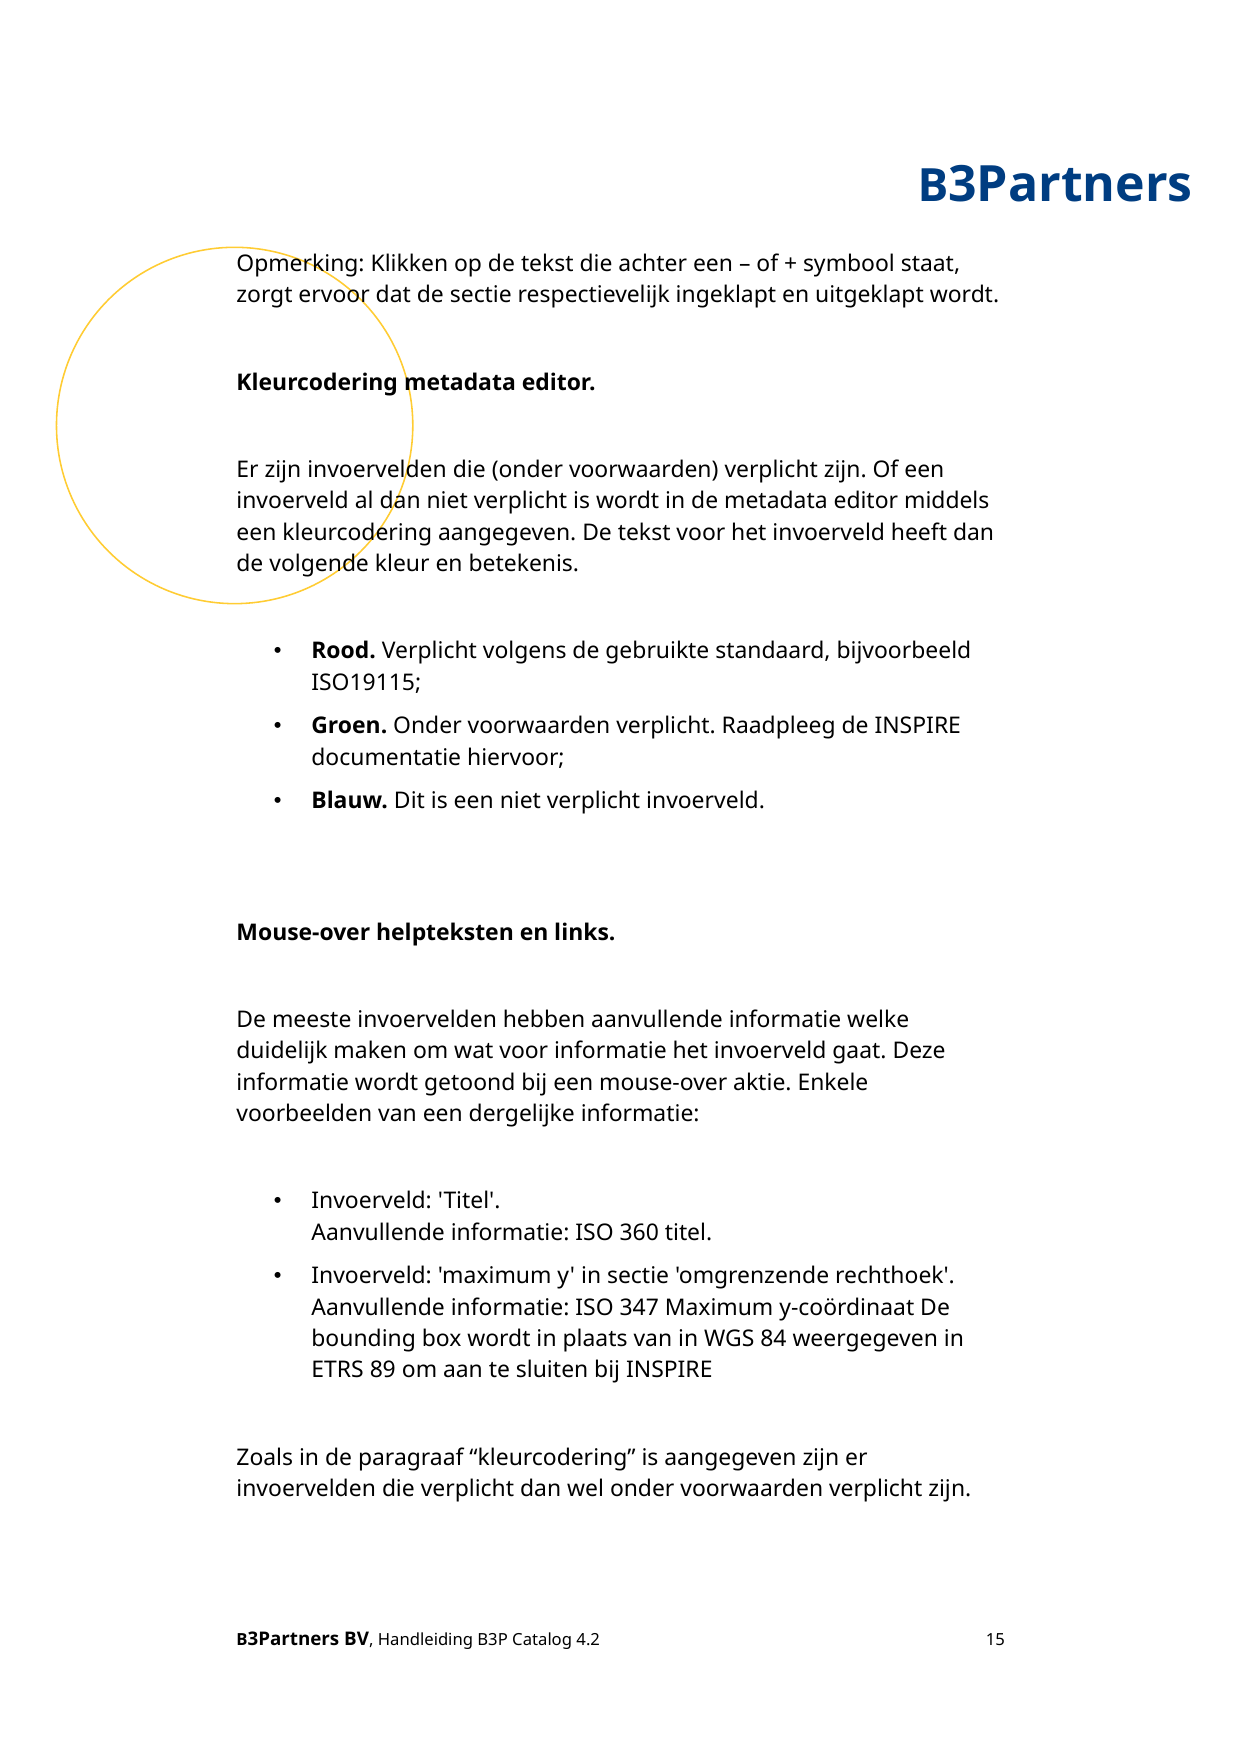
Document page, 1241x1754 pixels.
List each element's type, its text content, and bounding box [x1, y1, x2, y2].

list Groen. Onder voorwaarden verplicht. Raadpleeg de INSPIRE documentatie hiervoor; [274, 709, 1004, 772]
text Opmerking: Klikken op de tekst die achter een – of + symbool staat, zorgt ervoor dat de sectie respectievelijk ingeklapt en uitgeklapt wordt. [258, 247, 1004, 309]
list Rood. Verplicht volgens de gebruikte standaard, bijvoorbeeld ISO19115; [274, 634, 1004, 697]
text Mouse-over helpteksten en links. [236, 916, 1004, 947]
text Kleurcodering metadata editor. [404, 366, 1004, 397]
list Blauw. Dit is een niet verplicht invoerveld. [274, 784, 1004, 816]
text De meeste invoervelden hebben aanvullende informatie welke duidelijk maken om wat voor informatie het invoerveld gaat. Deze informatie wordt getoond bij een mouse-over aktie. Enkele voorbeelden van een dergelijke informatie: [236, 1003, 1004, 1128]
text Er zijn invoervelden die (onder voorwaarden) verplicht zijn. Of een invoerveld al dan niet verplicht is wordt in de metadata editor middels een kleurcodering aangegeven. De tekst voor het invoerveld heeft dan de volgende kleur en betekenis. [330, 453, 1004, 578]
text Zoals in de paragraaf “kleurcodering” is aangegeven zijn er invoervelden die verplicht dan wel onder voorwaarden verplicht zijn. Respectievelijk aangegeven door de kleur rood en groen van de tekst voor het invoerveld. [236, 1441, 1004, 1503]
list Invoerveld: 'maximum y' in sectie 'omgrenzende rechthoek'. Aanvullende informatie: ISO 347 Maximum y-coördinaat De bounding box wordt in plaats van in WGS 84 weergegeven in ETRS 89 om aan te sluiten bij INSPIRE [274, 1259, 1004, 1384]
list Invoerveld: 'Titel'. Aanvullende informatie: ISO 360 titel. [274, 1184, 1004, 1247]
